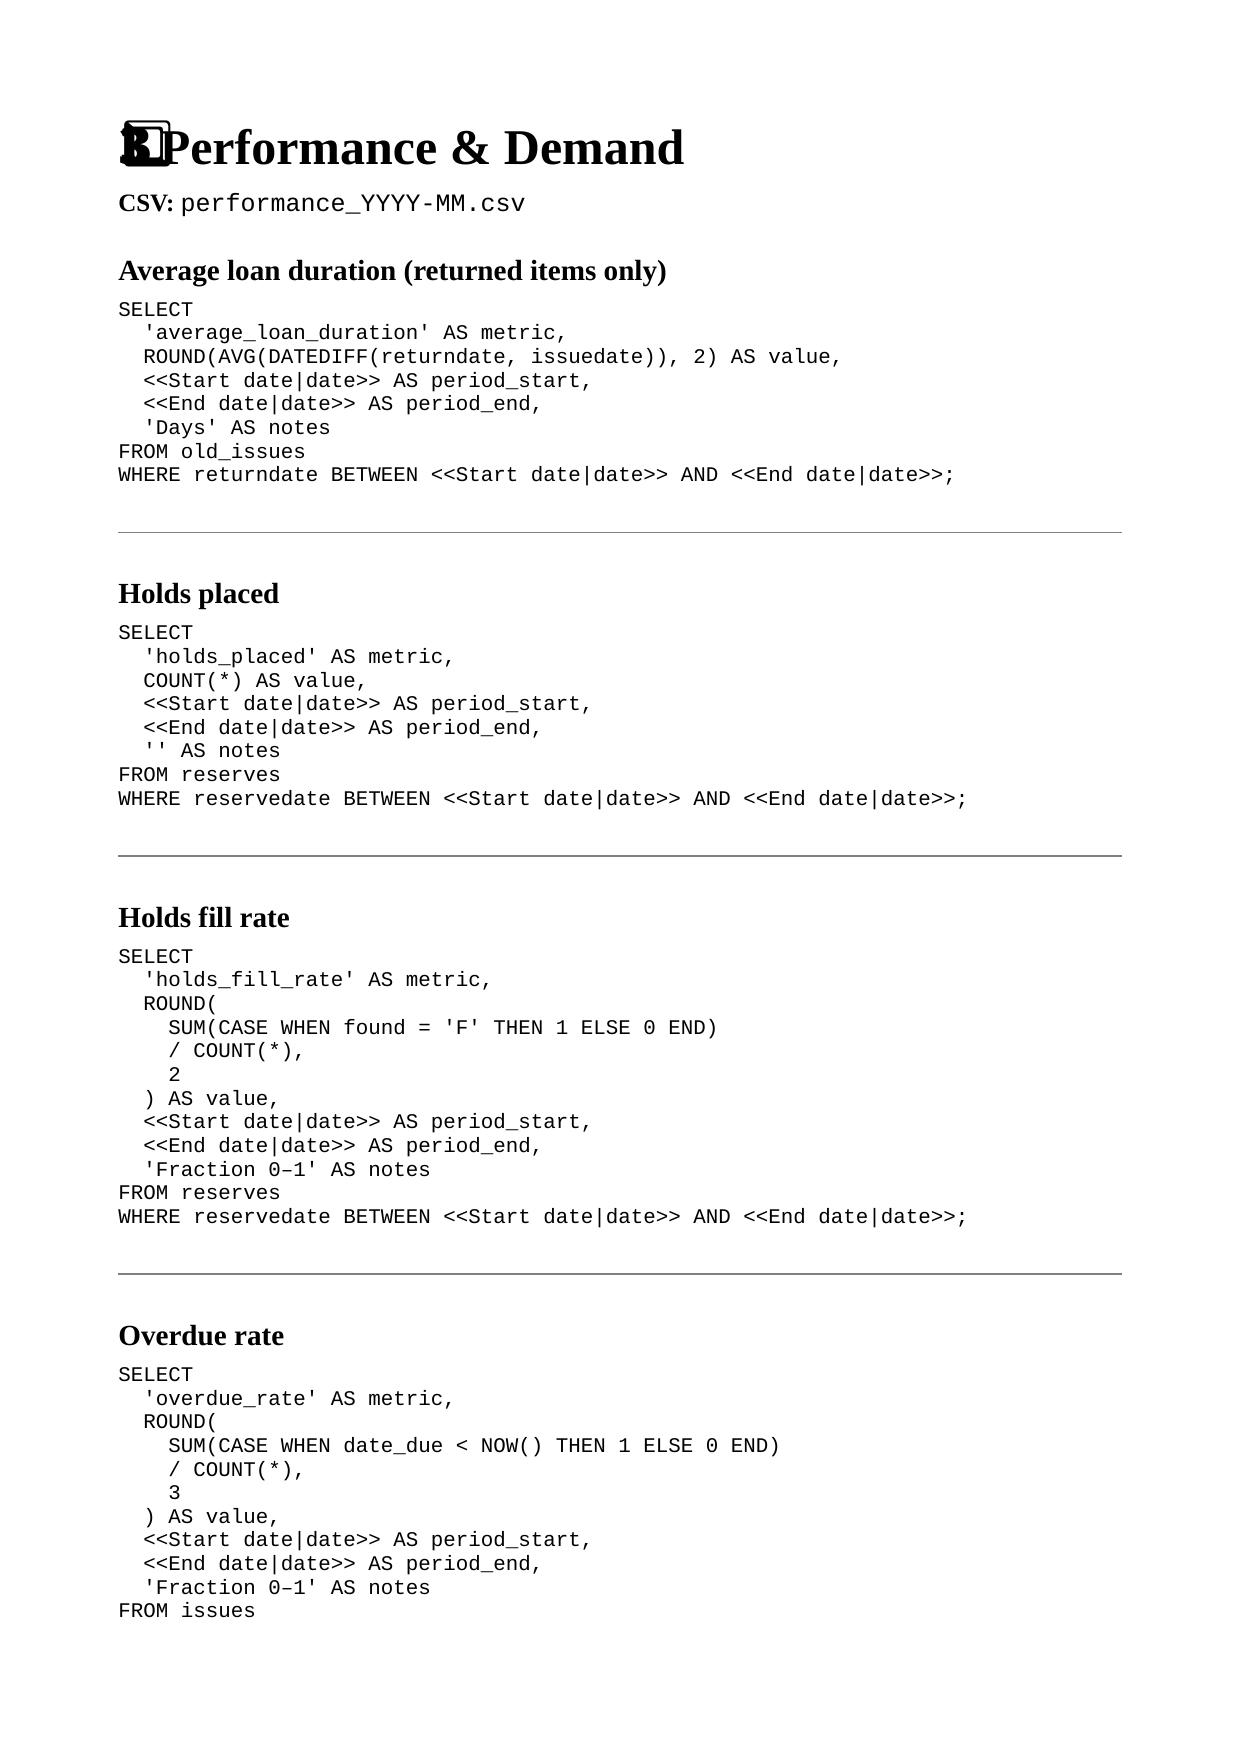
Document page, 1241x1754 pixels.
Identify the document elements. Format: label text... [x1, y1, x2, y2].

text <<End date|date>> AS period_end, [118, 717, 1122, 741]
text WHERE reservedate BETWEEN <<Start date|date>> AND <<End date|date>>; [118, 788, 1122, 811]
text FROM reserves [118, 1182, 1122, 1206]
subtitle 3️⃣ Performance & Demand [118, 118, 1122, 176]
text FROM old_issues [118, 441, 1122, 464]
text COUNT(*) AS value, [118, 669, 1122, 693]
text SELECT [118, 299, 1122, 322]
text 'overdue_rate' AS metric, [118, 1388, 1122, 1411]
text <<End date|date>> AS period_end, [118, 393, 1122, 417]
text 'Fraction 0–1' AS notes [118, 1159, 1122, 1182]
text <<End date|date>> AS period_end, [118, 1135, 1122, 1159]
subtitle Average loan duration (returned items only) [118, 253, 1122, 286]
text <<Start date|date>> AS period_start, [118, 370, 1122, 393]
text ROUND( [118, 993, 1122, 1017]
text 'Fraction 0–1' AS notes [118, 1577, 1122, 1600]
text ) AS value, [118, 1506, 1122, 1529]
text FROM reserves [118, 764, 1122, 788]
text '' AS notes [118, 741, 1122, 764]
text <<Start date|date>> AS period_start, [118, 693, 1122, 717]
text 'Days' AS notes [118, 417, 1122, 441]
subtitle Holds placed [118, 576, 1122, 610]
text / COUNT(*), [118, 1040, 1122, 1064]
text WHERE returndate BETWEEN <<Start date|date>> AND <<End date|date>>; [118, 464, 1122, 488]
text 'average_loan_duration' AS metric, [118, 322, 1122, 346]
text SELECT [118, 622, 1122, 646]
subtitle Holds fill rate [118, 900, 1122, 933]
text ) AS value, [118, 1088, 1122, 1111]
text SUM(CASE WHEN found = 'F' THEN 1 ELSE 0 END) [118, 1017, 1122, 1040]
text SELECT [118, 1364, 1122, 1388]
text CSV: performance_YYYY-MM.csv [118, 188, 1122, 219]
text 2 [118, 1064, 1122, 1088]
text <<Start date|date>> AS period_start, [118, 1529, 1122, 1553]
text <<End date|date>> AS period_end, [118, 1553, 1122, 1577]
text 'holds_placed' AS metric, [118, 646, 1122, 669]
subtitle Overdue rate [118, 1318, 1122, 1351]
text ROUND(AVG(DATEDIFF(returndate, issuedate)), 2) AS value, [118, 346, 1122, 370]
text SELECT [118, 946, 1122, 969]
text / COUNT(*), [118, 1458, 1122, 1482]
text <<Start date|date>> AS period_start, [118, 1111, 1122, 1135]
text WHERE reservedate BETWEEN <<Start date|date>> AND <<End date|date>>; [118, 1206, 1122, 1229]
text 3 [118, 1482, 1122, 1506]
text SUM(CASE WHEN date_due < NOW() THEN 1 ELSE 0 END) [118, 1435, 1122, 1458]
text FROM issues [118, 1600, 1122, 1624]
text 'holds_fill_rate' AS metric, [118, 969, 1122, 993]
text ROUND( [118, 1411, 1122, 1435]
